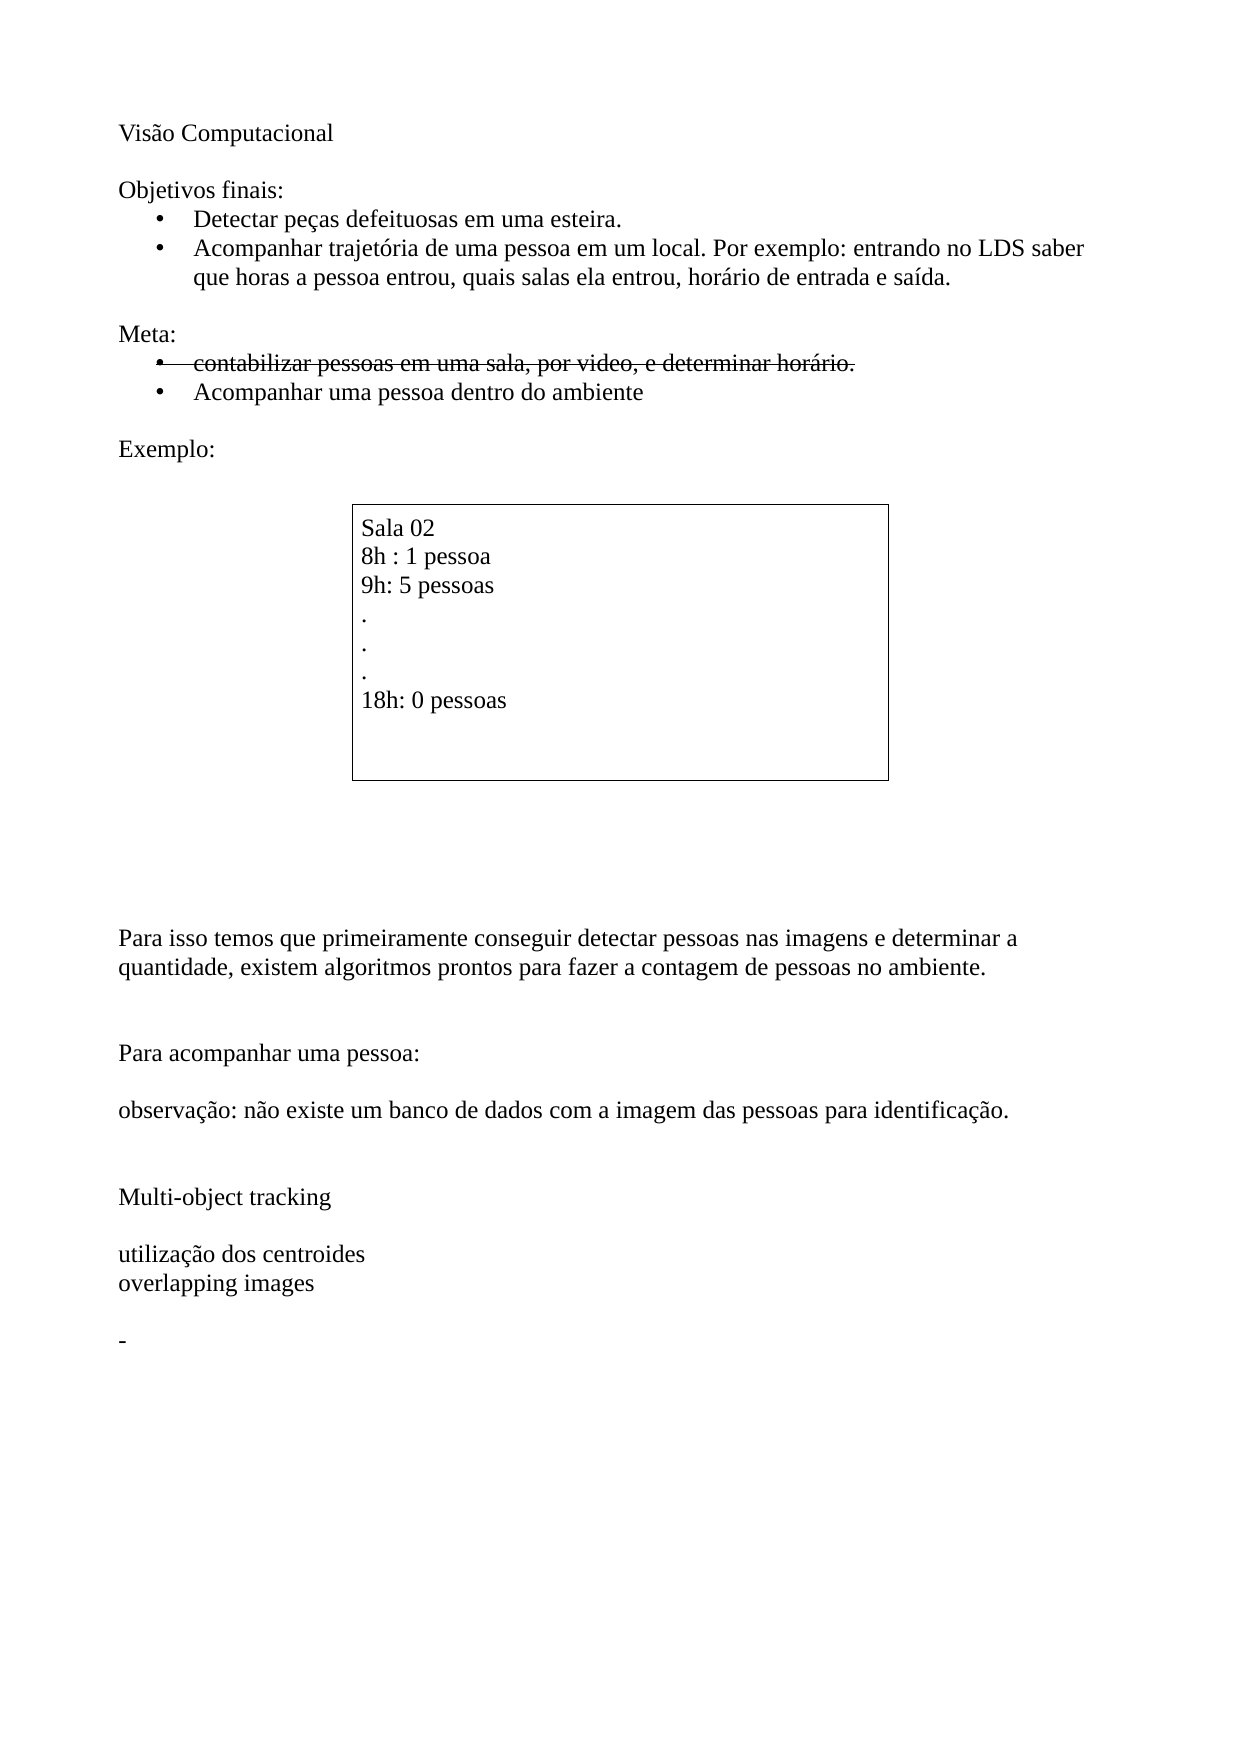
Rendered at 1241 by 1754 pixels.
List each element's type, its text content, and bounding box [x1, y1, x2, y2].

text Meta: [118, 319, 1122, 348]
list Detectar peças defeituosas em uma esteira. [156, 204, 1122, 233]
text . [361, 628, 879, 656]
text . [361, 599, 879, 628]
text - [118, 1326, 1122, 1354]
text 18h: 0 pessoas [361, 685, 879, 714]
text Exemplo: [118, 434, 1122, 463]
text Para isso temos que primeiramente conseguir detectar pessoas nas imagens e determinar a quantidade, existem algoritmos prontos para fazer a contagem de pessoas no ambiente. [118, 923, 1122, 981]
text utilização dos centroides [118, 1239, 1122, 1268]
text Para acompanhar uma pessoa: [118, 1038, 1122, 1067]
text 8h : 1 pessoa [361, 541, 879, 570]
text . [361, 656, 879, 685]
text Sala 02 [361, 513, 879, 541]
text Visão Computacional [118, 118, 1122, 147]
text observação: não existe um banco de dados com a imagem das pessoas para identificação. [118, 1096, 1122, 1124]
text Multi-object tracking [118, 1182, 1122, 1211]
list Acompanhar uma pessoa dentro do ambiente [156, 377, 1122, 406]
text overlapping images [118, 1268, 1122, 1297]
list contabilizar pessoas em uma sala, por video, e determinar horário. [156, 348, 1122, 377]
list Acompanhar trajetória de uma pessoa em um local. Por exemplo: entrando no LDS saber que horas a pessoa entrou, quais salas ela entrou, horário de entrada e saída. [156, 233, 1122, 291]
text 9h: 5 pessoas [361, 570, 879, 599]
text Objetivos finais: [118, 176, 1122, 204]
